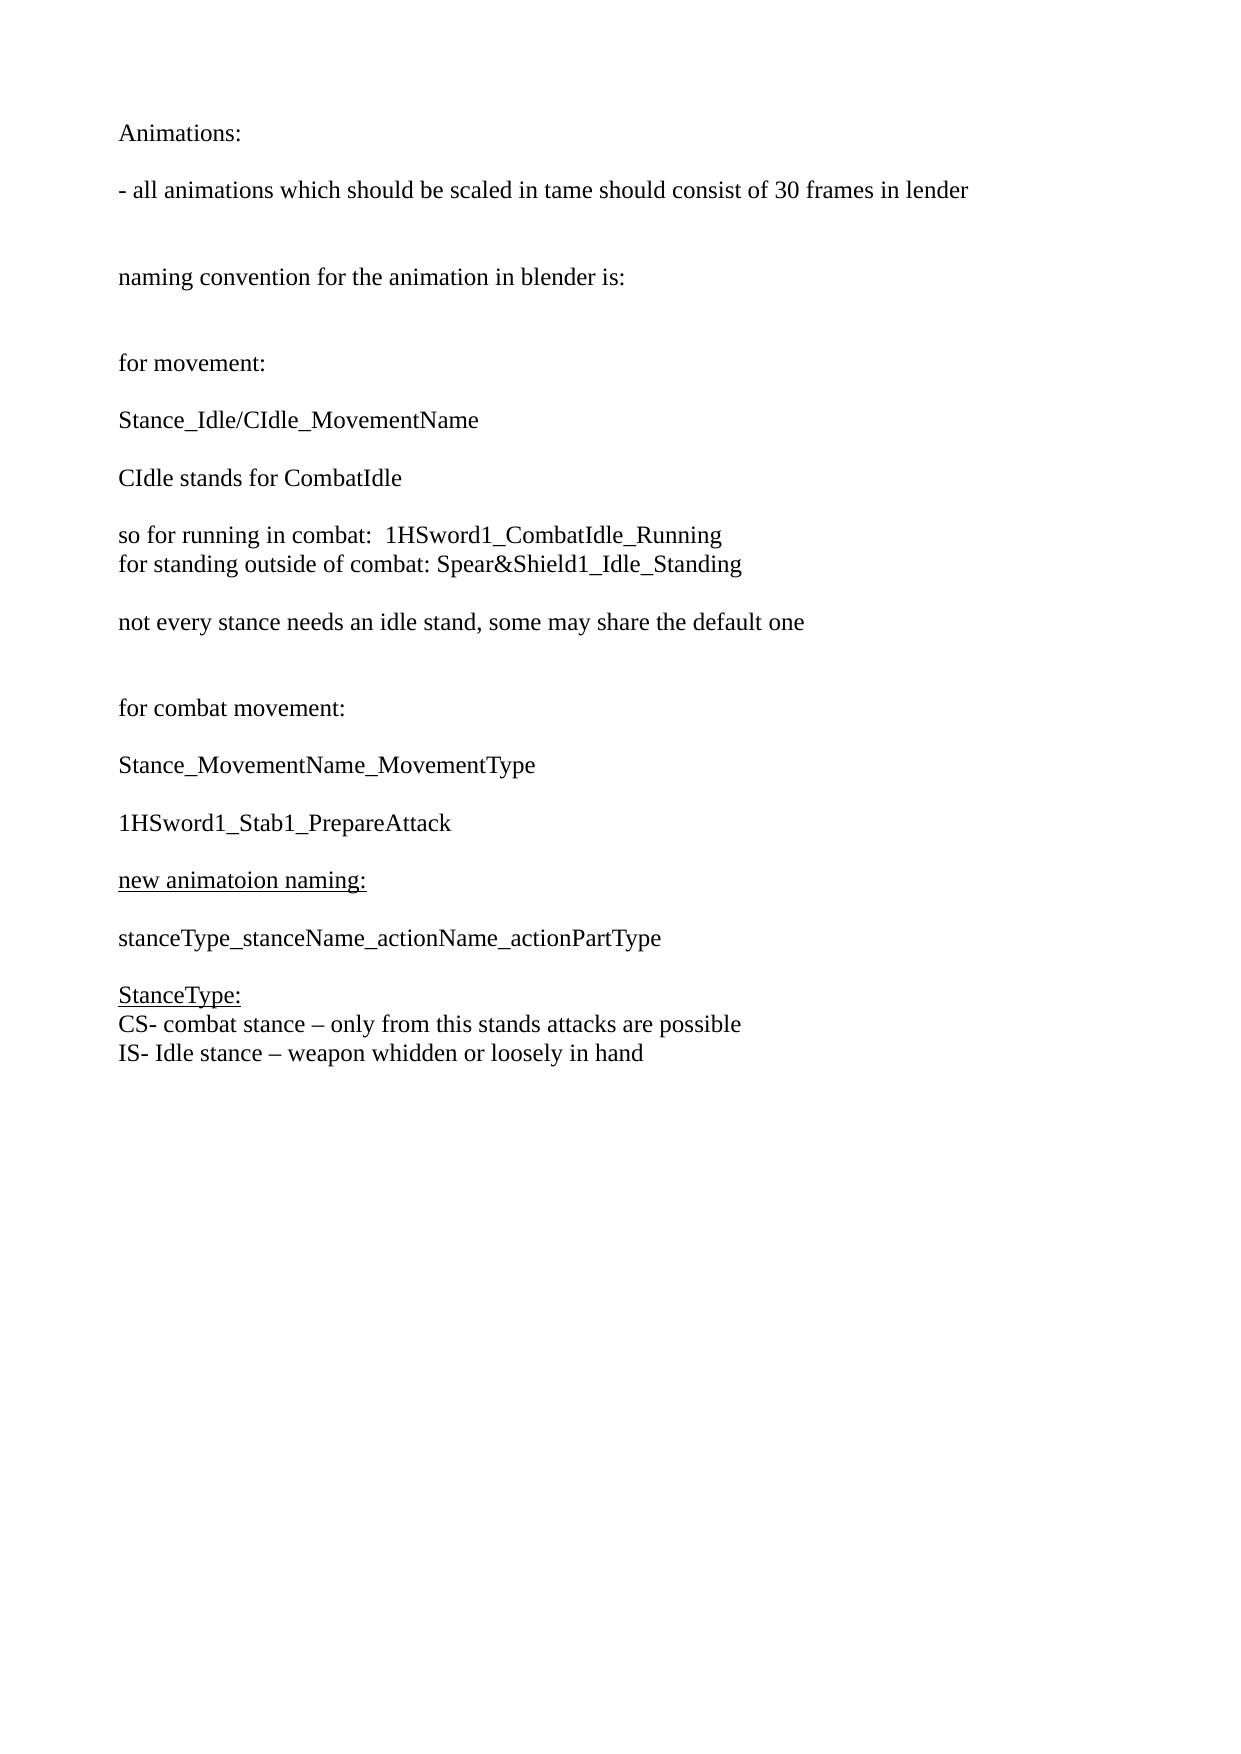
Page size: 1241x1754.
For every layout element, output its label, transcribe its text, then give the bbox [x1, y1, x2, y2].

text Animations: [118, 118, 1122, 147]
text CIdle stands for CombatIdle [118, 463, 1122, 492]
text - all animations which should be scaled in tame should consist of 30 frames in lender [118, 176, 1122, 204]
text for combat movement: [118, 693, 1122, 722]
text new animatoion naming: [118, 866, 1122, 894]
text Stance_Idle/CIdle_MovementName [118, 406, 1122, 434]
text for standing outside of combat: Spear&Shield1_Idle_Standing [118, 549, 1122, 578]
text 1HSword1_Stab1_PrepareAttack [118, 808, 1122, 837]
text not every stance needs an idle stand, some may share the default one [118, 607, 1122, 636]
text so for running in combat: 1HSword1_CombatIdle_Running [118, 521, 1122, 549]
text naming convention for the animation in blender is: [118, 262, 1122, 291]
text CS- combat stance – only from this stands attacks are possible [118, 1009, 1122, 1038]
text stanceType_stanceName_actionName_actionPartType [118, 923, 1122, 952]
text IS- Idle stance – weapon whidden or loosely in hand [118, 1038, 1122, 1067]
text StanceType: [118, 981, 1122, 1009]
text for movement: [118, 348, 1122, 377]
text Stance_MovementName_MovementType [118, 751, 1122, 779]
